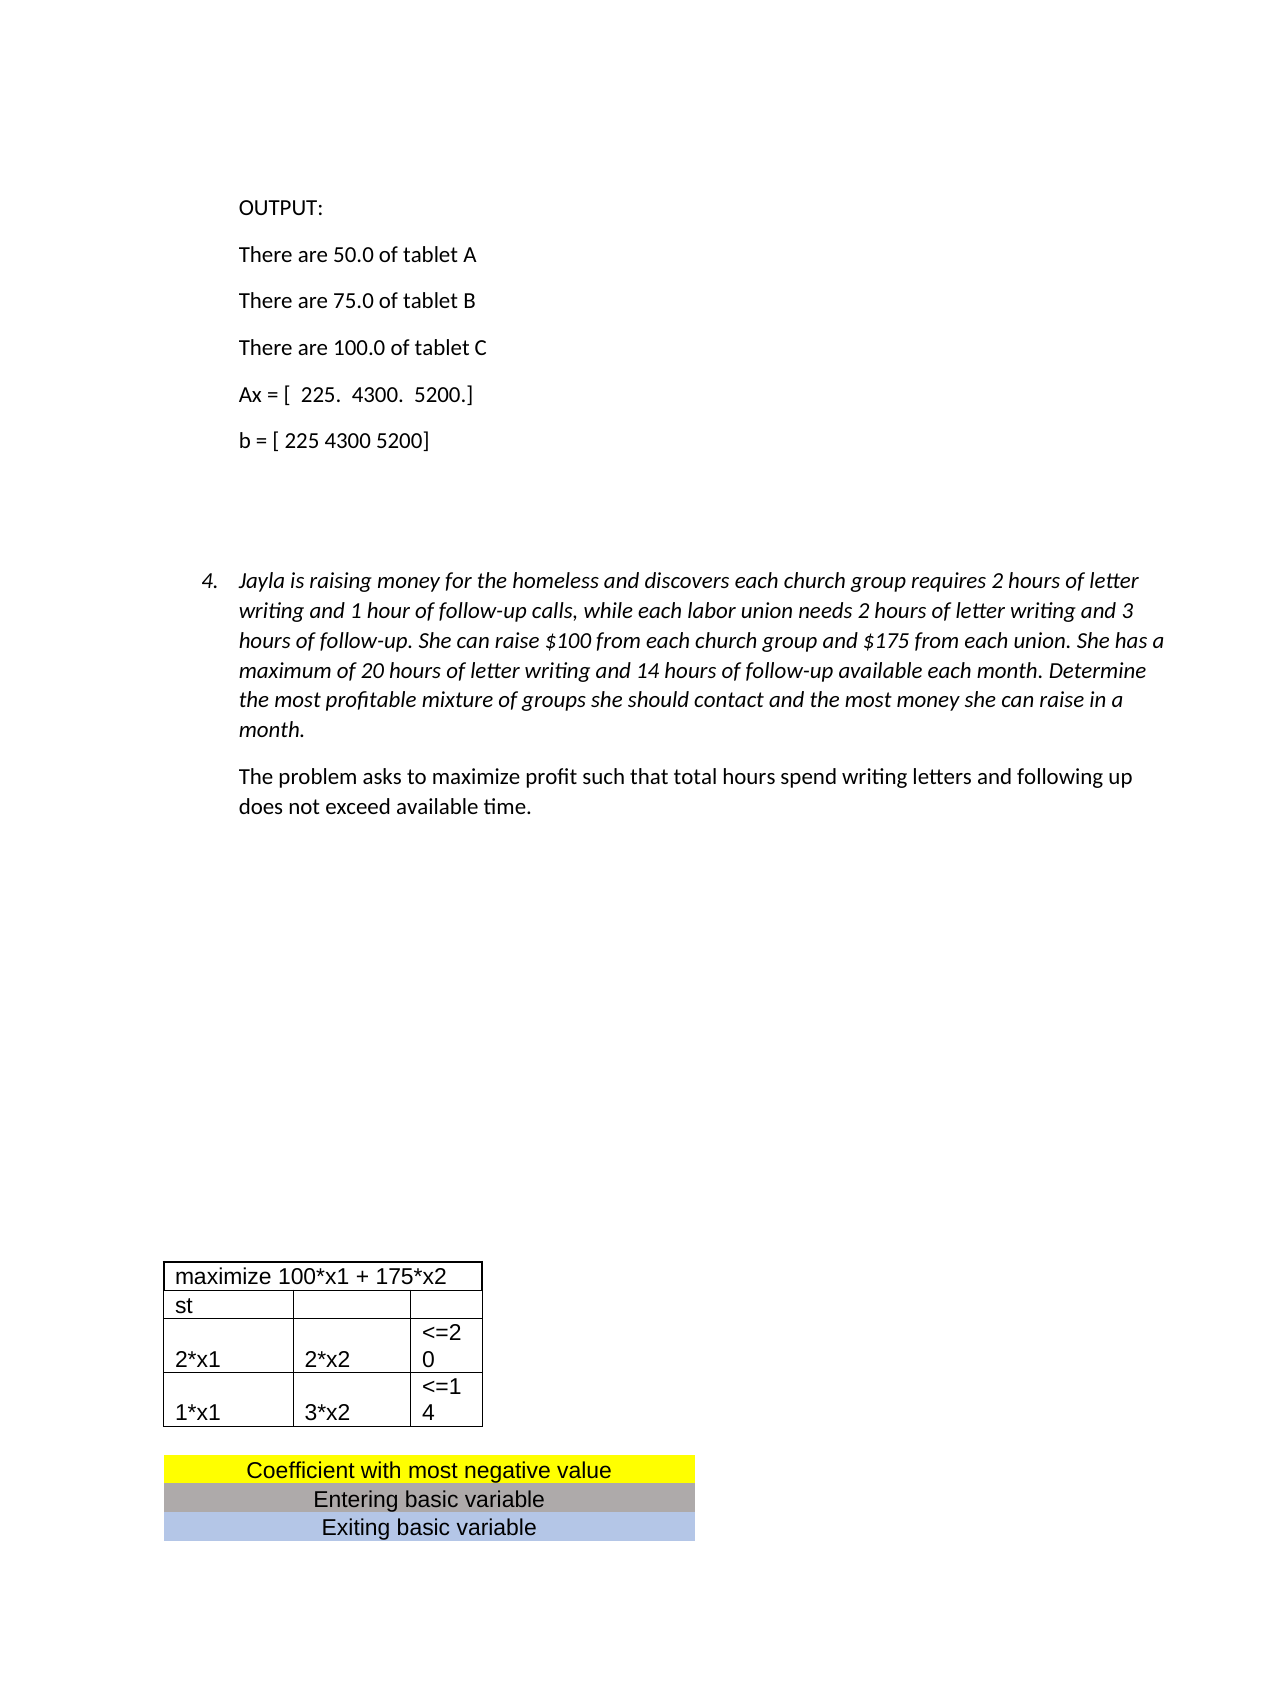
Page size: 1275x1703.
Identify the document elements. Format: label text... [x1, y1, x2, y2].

table_cell [907, 1426, 1013, 1454]
table_cell 2*x1 [164, 1319, 293, 1372]
table_cell [907, 1290, 1013, 1318]
table_cell [294, 1291, 410, 1318]
table_cell 2*x2 [294, 1319, 410, 1372]
list b = [ 225 4300 5200] [238, 426, 1183, 454]
table_header [483, 1261, 588, 1289]
table_header maximize 100*x1 + 175*x2 [165, 1263, 481, 1289]
table_cell [801, 1512, 907, 1541]
table_cell st [164, 1291, 293, 1318]
table_cell [293, 1427, 411, 1454]
table_cell [801, 1290, 907, 1318]
table_cell Exiting basic variable [164, 1512, 695, 1541]
table_cell Coefficient with most negative value [164, 1455, 695, 1483]
table_cell [801, 1372, 907, 1426]
table_cell [411, 1291, 482, 1318]
list OUTPUT: [238, 193, 1183, 222]
table_header [589, 1261, 695, 1289]
table_cell [695, 1372, 801, 1426]
table_cell [164, 1427, 293, 1454]
table_cell [589, 1372, 695, 1426]
table_cell [411, 1427, 482, 1454]
table_cell 1*x1 [164, 1373, 293, 1426]
list Jayla is raising money for the homeless and discovers each church group requires 2 hours of letter writing and 1 hour of follow-up calls, while each labor union needs 2 hours of letter writing and 3 hours of follow-up. She can raise $100 from each church group and $175 from each union. She has a maximum of 20 hours of letter writing and 14 hours of follow-up available each month. Determine the most profitable mixture of groups she should contact and the most money she can raise in a month. [201, 566, 1183, 743]
table_cell [695, 1290, 801, 1318]
table_cell [801, 1455, 907, 1483]
table_cell <=20 [411, 1319, 482, 1372]
table_cell [695, 1483, 801, 1512]
table_cell <=14 [411, 1373, 482, 1426]
table_header [801, 1261, 907, 1289]
table_cell [801, 1426, 907, 1454]
table_cell [907, 1318, 1013, 1372]
table_cell [907, 1455, 1013, 1483]
table_cell [907, 1372, 1013, 1426]
table_cell [589, 1290, 695, 1318]
list There are 75.0 of tablet B [238, 287, 1183, 315]
list There are 50.0 of tablet A [238, 240, 1183, 268]
table_cell [695, 1318, 801, 1372]
table_cell [695, 1426, 801, 1454]
table_cell [695, 1512, 801, 1541]
table_cell [483, 1318, 588, 1372]
list Ax = [ 225. 4300. 5200.] [238, 380, 1183, 408]
table_cell [589, 1426, 695, 1454]
table_cell [907, 1483, 1013, 1512]
table_cell [907, 1512, 1013, 1541]
table_cell [801, 1483, 907, 1512]
table_cell [695, 1455, 801, 1483]
table_cell [482, 1426, 588, 1454]
table_cell [589, 1318, 695, 1372]
list There are 100.0 of tablet C [238, 333, 1183, 361]
table_cell Entering basic variable [164, 1483, 695, 1512]
list The problem asks to maximize profit such that total hours spend writing letters and following up does not exceed available time. [238, 762, 1183, 820]
table_cell 3*x2 [294, 1373, 410, 1426]
table_cell [801, 1318, 907, 1372]
table_header [695, 1261, 801, 1289]
table_cell [483, 1290, 588, 1318]
table_header [907, 1261, 1013, 1289]
table_cell [483, 1372, 588, 1426]
